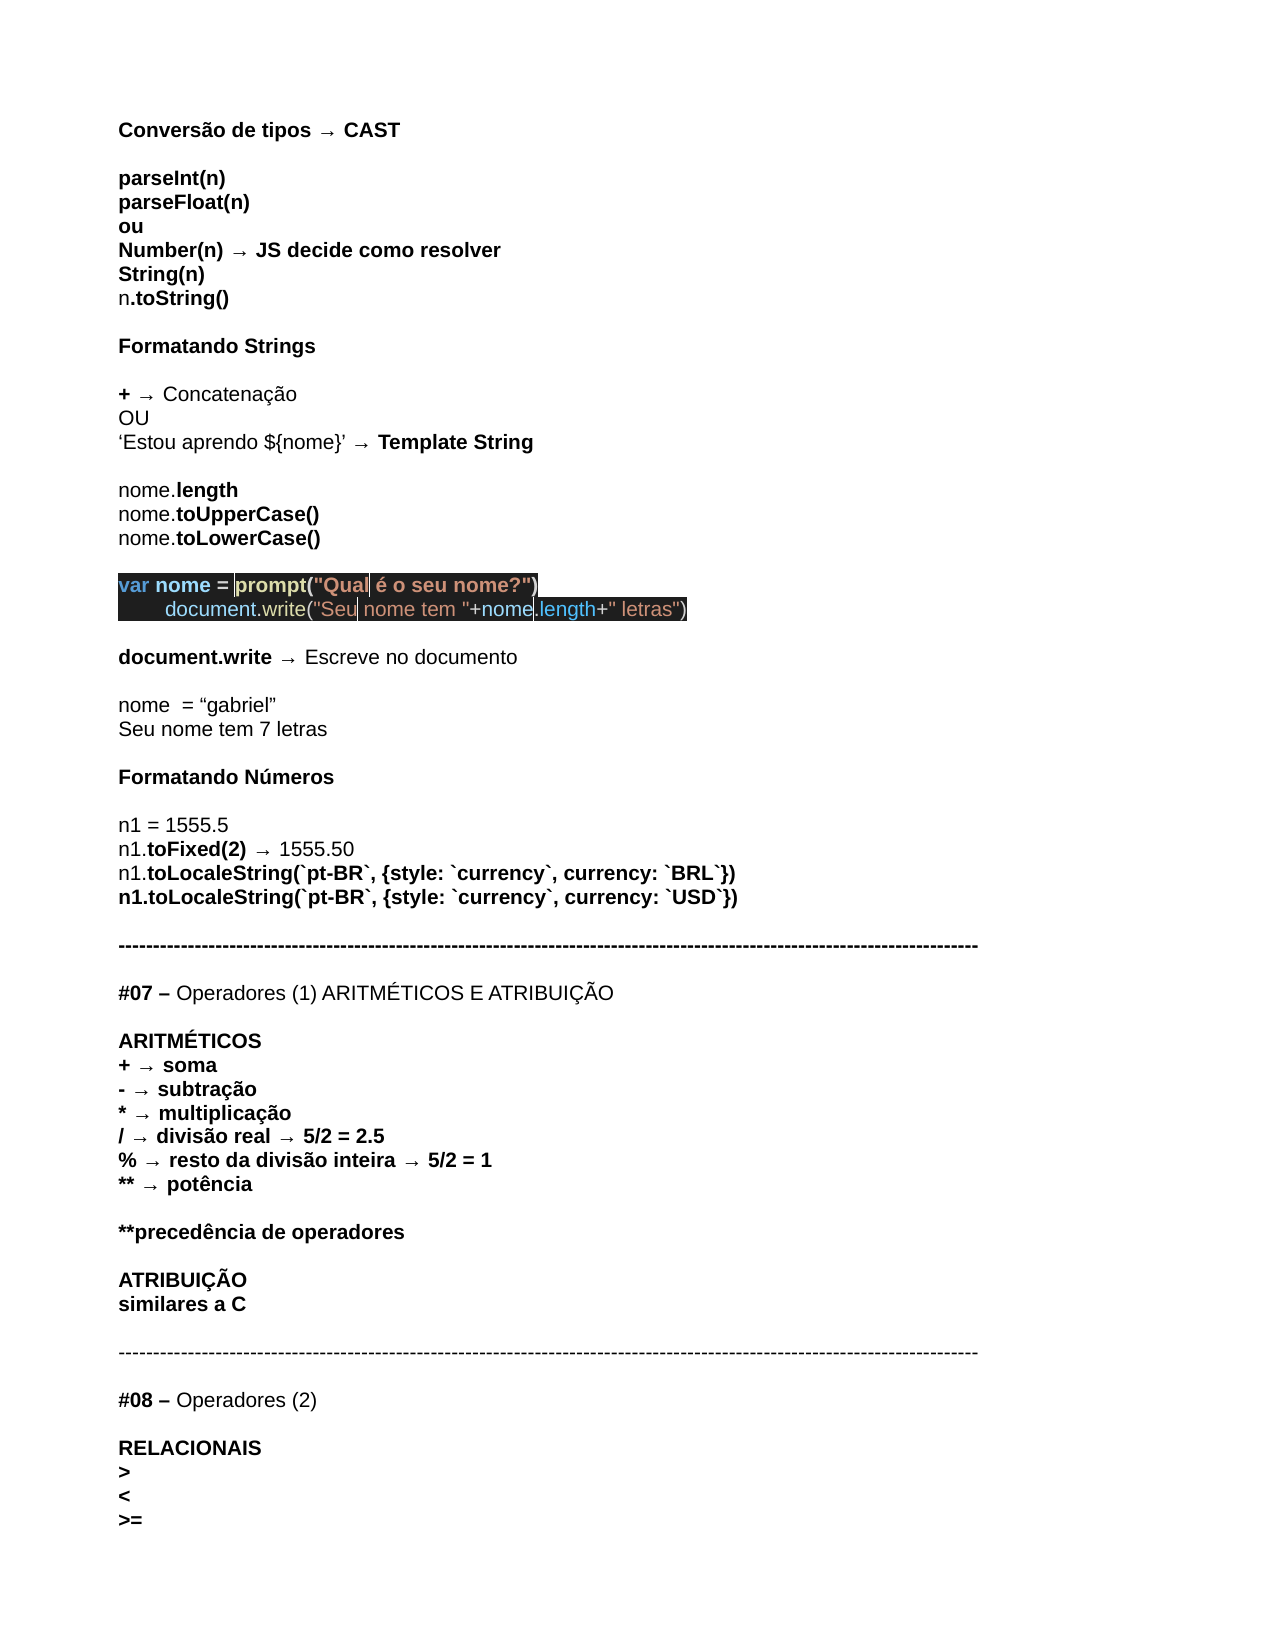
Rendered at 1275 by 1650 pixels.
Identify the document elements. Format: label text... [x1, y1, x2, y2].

text n.toString() [118, 286, 1157, 310]
text nome = “gabriel” [118, 693, 1157, 717]
text n1 = 1555.5 [118, 813, 1157, 837]
text ** → potência [118, 1172, 1157, 1196]
text + → soma [118, 1052, 1157, 1076]
text parseInt(n) [118, 166, 1157, 190]
text document.write → Escreve no documento [118, 645, 1157, 669]
text Formatando Números [118, 765, 1157, 789]
text nome.toLowerCase() [118, 525, 1157, 549]
text - → subtração [118, 1076, 1157, 1100]
text < [118, 1484, 1157, 1508]
text String(n) [118, 262, 1157, 286]
text ‘Estou aprendo ${nome}’ → Template String [118, 429, 1157, 453]
text ARITMÉTICOS [118, 1028, 1157, 1052]
text % → resto da divisão inteira → 5/2 = 1 [118, 1148, 1157, 1172]
text RELACIONAIS [118, 1436, 1157, 1460]
text #08 – Operadores (2) [118, 1388, 1157, 1412]
text > [118, 1460, 1157, 1484]
text nome.length [118, 477, 1157, 501]
text n1.toLocaleString(`pt-BR`, {style: `currency`, currency: `BRL`}) [118, 861, 1157, 885]
text nome.toUpperCase() [118, 501, 1157, 525]
text ou [118, 214, 1157, 238]
text OU [118, 406, 1157, 429]
text Number(n) → JS decide como resolver [118, 238, 1157, 262]
text ATRIBUIÇÃO [118, 1268, 1157, 1292]
text document.write("Seu nome tem "+nome.length+" letras") [118, 597, 1157, 621]
text parseFloat(n) [118, 190, 1157, 214]
text Conversão de tipos → CAST [118, 118, 1157, 142]
text **precedência de operadores [118, 1220, 1157, 1244]
text >= [118, 1508, 1157, 1532]
text similares a C [118, 1292, 1157, 1316]
text / → divisão real → 5/2 = 2.5 [118, 1124, 1157, 1148]
text ---------------------------------------------------------------------------------------------------------------------------- [118, 933, 1157, 957]
text Formatando Strings [118, 334, 1157, 358]
text + → Concatenação [118, 382, 1157, 406]
text var nome = prompt("Qual é o seu nome?") [118, 573, 1157, 597]
text ---------------------------------------------------------------------------------------------------------------------------- [118, 1340, 1157, 1364]
text n1.toFixed(2) → 1555.50 [118, 837, 1157, 861]
text Seu nome tem 7 letras [118, 717, 1157, 741]
text n1.toLocaleString(`pt-BR`, {style: `currency`, currency: `USD`}) [118, 885, 1157, 909]
text #07 – Operadores (1) ARITMÉTICOS E ATRIBUIÇÃO [118, 981, 1157, 1004]
text * → multiplicação [118, 1100, 1157, 1124]
